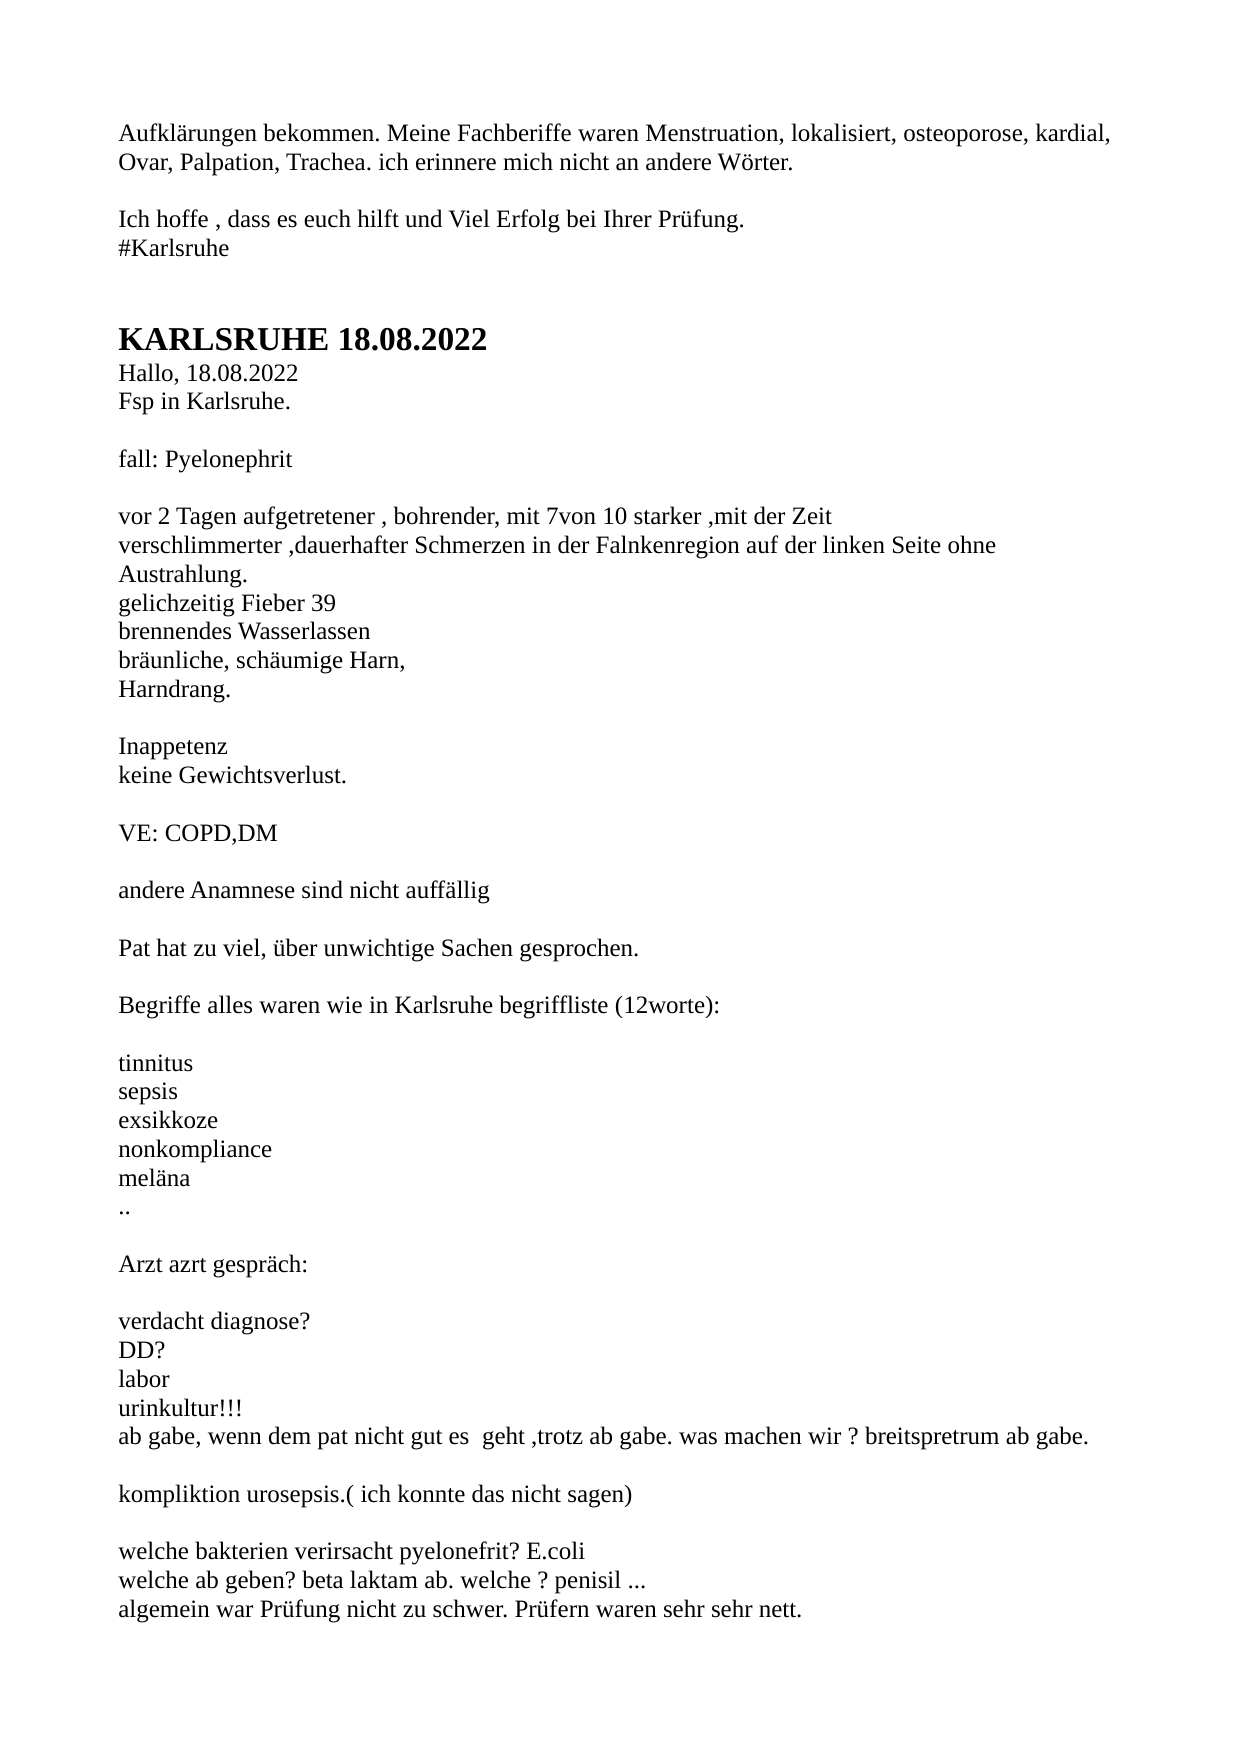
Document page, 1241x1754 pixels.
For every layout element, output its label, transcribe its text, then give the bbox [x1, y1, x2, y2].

text ab gabe, wenn dem pat nicht gut es geht ,trotz ab gabe. was machen wir ? breitspretrum ab gabe. [118, 1421, 1122, 1450]
text andere Anamnese sind nicht auffällig [118, 875, 1122, 904]
text gelichzeitig Fieber 39 [118, 588, 1122, 616]
text labor [118, 1364, 1122, 1393]
text Pat hat zu viel, über unwichtige Sachen gesprochen. [118, 933, 1122, 961]
text welche ab geben? beta laktam ab. welche ? penisil ... [118, 1565, 1122, 1594]
text Fsp in Karlsruhe. [118, 386, 1122, 415]
text KARLSRUHE 18.08.2022 [118, 319, 1122, 358]
text vor 2 Tagen aufgetretener , bohrender, mit 7von 10 starker ,mit der Zeit verschlimmerter ,dauerhafter Schmerzen in der Falnkenregion auf der linken Seite ohne Austrahlung. [118, 501, 1122, 588]
text bräunliche, schäumige Harn, [118, 645, 1122, 674]
text welche bakterien verirsacht pyelonefrit? E.coli [118, 1536, 1122, 1565]
text nonkompliance [118, 1134, 1122, 1163]
text Hallo, 18.08.2022 [118, 358, 1122, 386]
text tinnitus [118, 1048, 1122, 1076]
text exsikkoze [118, 1105, 1122, 1134]
text keine Gewichtsverlust. [118, 760, 1122, 789]
text Inappetenz [118, 731, 1122, 760]
text urinkultur!!! [118, 1393, 1122, 1421]
text DD? [118, 1335, 1122, 1364]
text Arzt azrt gespräch: [118, 1249, 1122, 1278]
text sepsis [118, 1076, 1122, 1105]
text VE: COPD,DM [118, 818, 1122, 846]
text Aufklärungen bekommen. Meine Fachberiffe waren Menstruation, lokalisiert, osteoporose, kardial, Ovar, Palpation, Trachea. ich erinnere mich nicht an andere Wörter. [118, 118, 1122, 176]
text .. [118, 1191, 1122, 1220]
text Ich hoffe , dass es euch hilft und Viel Erfolg bei Ihrer Prüfung. [118, 204, 1122, 233]
text Harndrang. [118, 674, 1122, 703]
text kompliktion urosepsis.( ich konnte das nicht sagen) [118, 1479, 1122, 1508]
text #Karlsruhe [118, 233, 1122, 262]
text brennendes Wasserlassen [118, 616, 1122, 645]
text verdacht diagnose? [118, 1306, 1122, 1335]
text meläna [118, 1163, 1122, 1191]
text Begriffe alles waren wie in Karlsruhe begriffliste (12worte): [118, 990, 1122, 1019]
text fall: Pyelonephrit [118, 444, 1122, 473]
text algemein war Prüfung nicht zu schwer. Prüfern waren sehr sehr nett. [118, 1594, 1122, 1623]
